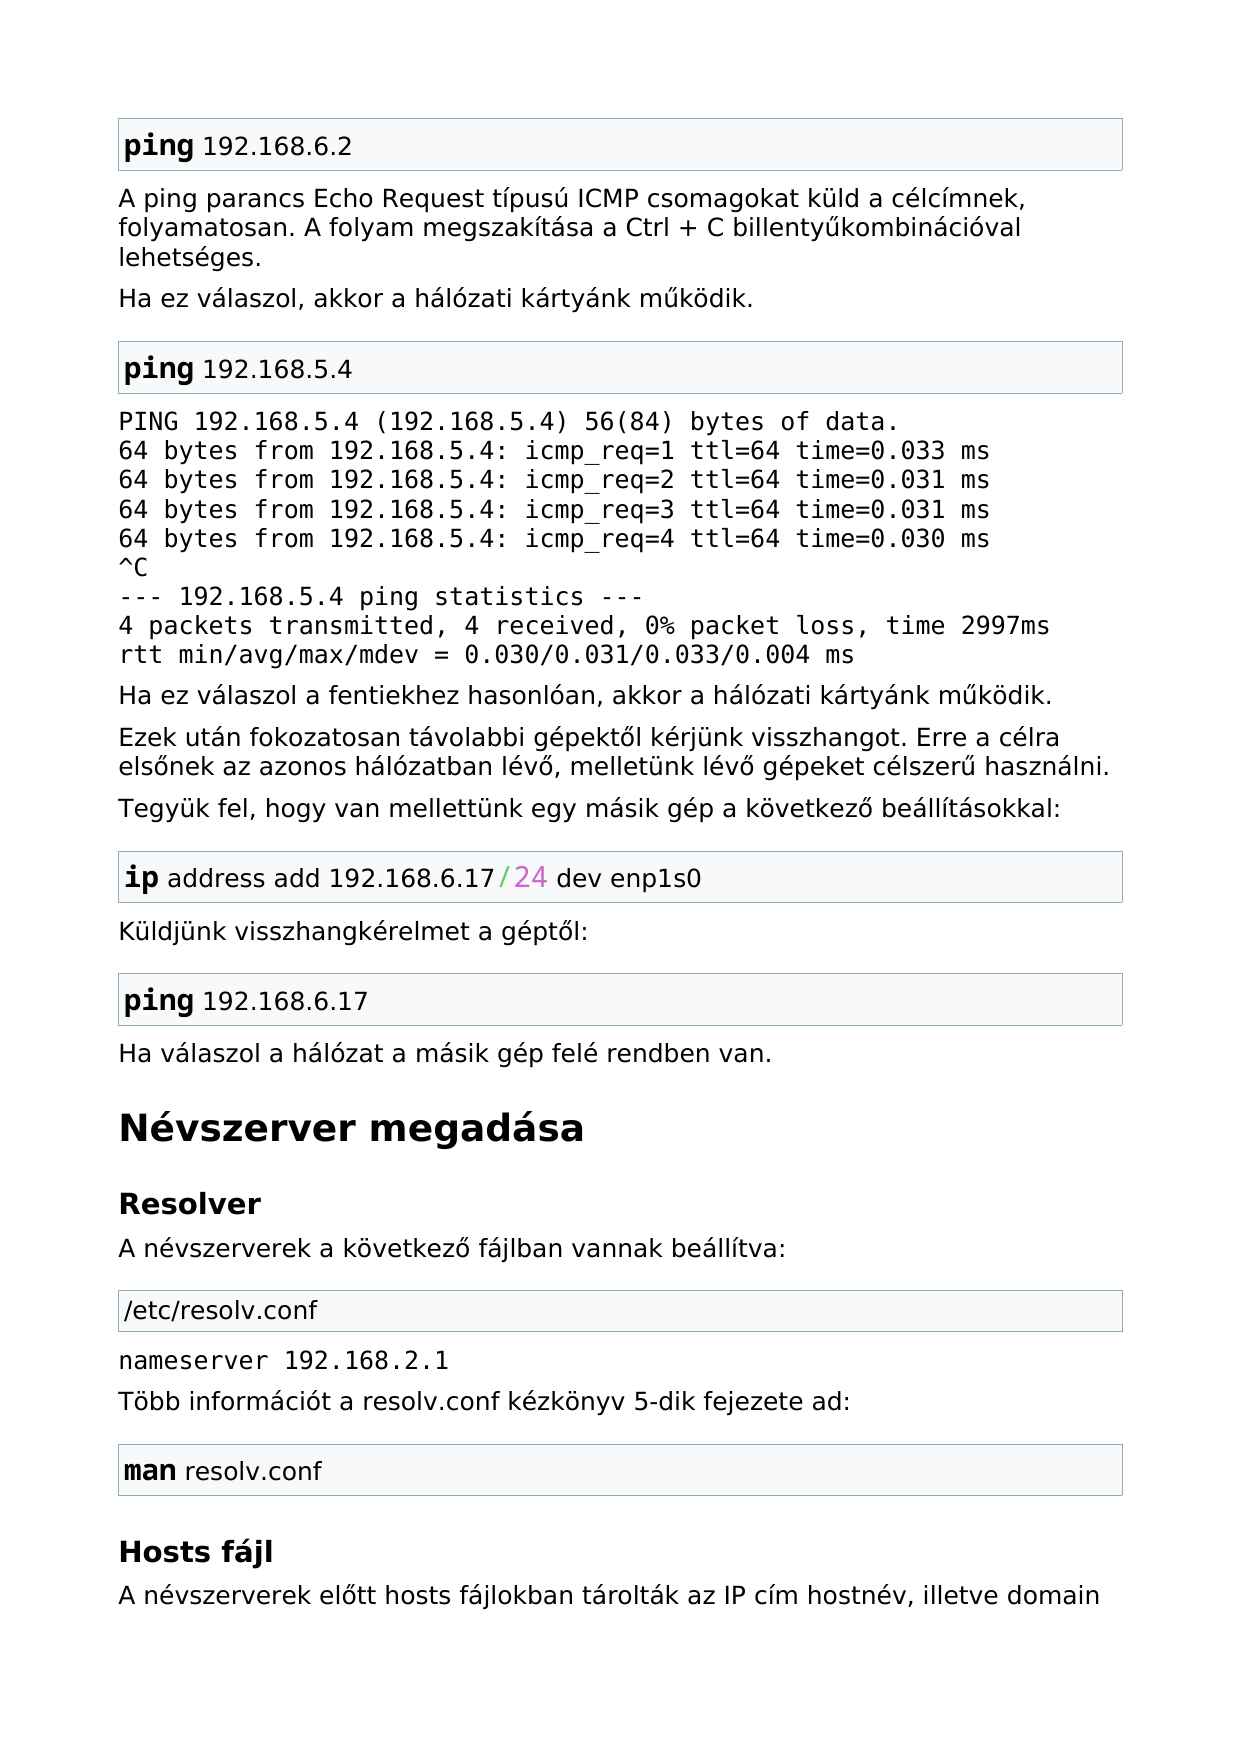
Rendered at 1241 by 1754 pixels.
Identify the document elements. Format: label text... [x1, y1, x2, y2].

text Küldjünk visszhangkérelmet a géptől: [118, 917, 1122, 946]
table_header ping 192.168.5.4 [119, 342, 1122, 392]
text PING 192.168.5.4 (192.168.5.4) 56(84) bytes of data. 64 bytes from 192.168.5.4: icmp_req=1 ttl=64 time=0.033 ms 64 bytes from 192.168.5.4: icmp_req=2 ttl=64 time=0.031 ms 64 bytes from 192.168.5.4: icmp_req=3 ttl=64 time=0.031 ms 64 bytes from 192.168.5.4: icmp_req=4 ttl=64 time=0.030 ms ^C --- 192.168.5.4 ping statistics --- 4 packets transmitted, 4 received, 0% packet loss, time 2997ms rtt min/avg/max/mdev = 0.030/0.031/0.033/0.004 ms [118, 407, 1122, 670]
table_header /etc/resolv.conf [119, 1291, 1122, 1331]
text A ping parancs Echo Request típusú ICMP csomagokat küld a célcímnek, folyamatosan. A folyam megszakítása a Ctrl + C billentyűkombinációval lehetséges. [118, 184, 1122, 272]
subtitle Hosts fájl [118, 1535, 1122, 1569]
text Ezek után fokozatosan távolabbi gépektől kérjünk visszhangot. Erre a célra elsőnek az azonos hálózatban lévő, melletünk lévő gépeket célszerű használni. [118, 723, 1122, 782]
subtitle Névszerver megadása [118, 1106, 1122, 1150]
text Ha ez válaszol a fentiekhez hasonlóan, akkor a hálózati kártyánk működik. [118, 682, 1122, 711]
text Több információt a resolv.conf kézkönyv 5-dik fejezete ad: [118, 1387, 1122, 1416]
table_header ip address add 192.168.6.17/24 dev enp1s0 [119, 852, 1122, 902]
table_header man resolv.conf [119, 1445, 1122, 1495]
text A névszerverek előtt hosts fájlokban tárolták az IP cím hostnév, illetve domain [118, 1581, 1122, 1611]
text Ha válaszol a hálózat a másik gép felé rendben van. [118, 1040, 1122, 1069]
text Ha ez válaszol, akkor a hálózati kártyánk működik. [118, 284, 1122, 314]
text A névszerverek a következő fájlban vannak beállítva: [118, 1234, 1122, 1263]
text nameserver 192.168.2.1 [118, 1346, 1122, 1375]
subtitle Resolver [118, 1187, 1122, 1221]
text Tegyük fel, hogy van mellettünk egy másik gép a következő beállításokkal: [118, 794, 1122, 823]
table_header ping 192.168.6.2 [119, 119, 1122, 169]
table_header ping 192.168.6.17 [119, 974, 1122, 1025]
